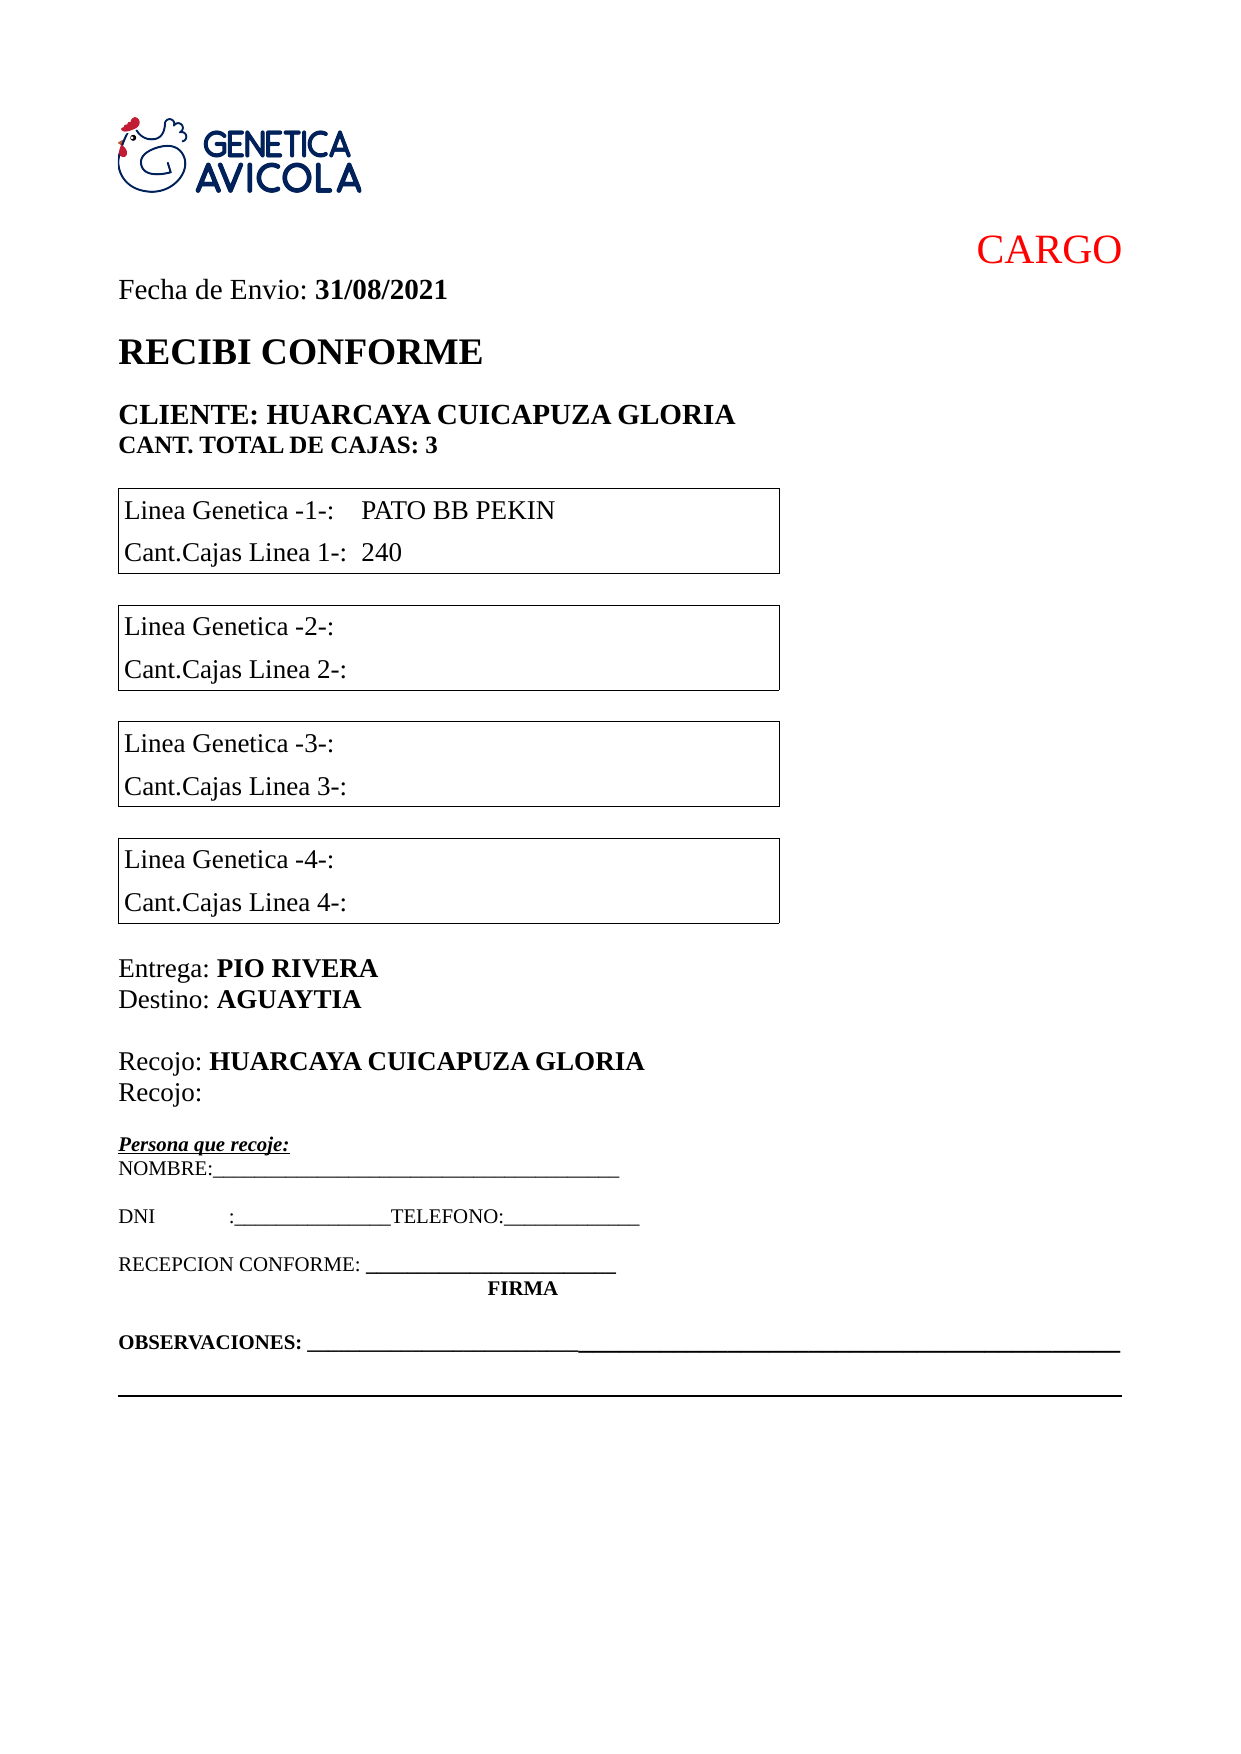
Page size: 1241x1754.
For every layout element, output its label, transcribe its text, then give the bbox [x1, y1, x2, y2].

text FIRMA [118, 1276, 1122, 1300]
text NOMBRE:_______________________________________ [118, 1156, 1122, 1180]
table_header PATO BB PEKIN [356, 489, 779, 531]
table_header Linea Genetica -1-: [119, 489, 356, 531]
table_cell [356, 691, 779, 721]
text Recojo: [118, 1076, 1122, 1108]
table_cell 240 [356, 531, 779, 573]
table_cell Cant.Cajas Linea 1-: [119, 531, 356, 573]
text DNI :_______________TELEFONO:_____________ [118, 1204, 1122, 1228]
table_cell Cant.Cajas Linea 2-: [119, 647, 356, 690]
text RECEPCION CONFORME: ________________________ [118, 1252, 1122, 1276]
text CANT. TOTAL DE CAJAS: 3 [118, 431, 1122, 459]
table_cell Linea Genetica -4-: [119, 839, 356, 880]
table_cell [118, 691, 356, 721]
text CLIENTE: HUARCAYA CUICAPUZA GLORIA [118, 397, 1122, 431]
table_cell [356, 647, 779, 690]
text Recojo: HUARCAYA CUICAPUZA GLORIA [118, 1045, 1122, 1076]
table_cell [356, 606, 779, 647]
text OBSERVACIONES: __________________________________________________________________ [118, 1324, 1122, 1355]
text Fecha de Envio: 31/08/2021 [118, 272, 1122, 306]
table_cell Cant.Cajas Linea 4-: [119, 880, 356, 923]
table_cell Linea Genetica -3-: [119, 722, 356, 764]
table_cell Cant.Cajas Linea 3-: [119, 764, 356, 806]
text Persona que recoje: [118, 1132, 1122, 1156]
text RECIBI CONFORME [118, 330, 1122, 373]
table_cell [356, 880, 779, 923]
table_cell [356, 764, 779, 806]
table_cell [118, 574, 356, 604]
table_cell [356, 807, 779, 838]
table_cell Linea Genetica -2-: [119, 606, 356, 647]
picture [117, 117, 362, 193]
table_cell [118, 807, 356, 838]
text Entrega: PIO RIVERA [118, 952, 1122, 983]
table_cell [356, 722, 779, 764]
table_cell [356, 839, 779, 880]
text Destino: AGUAYTIA [118, 983, 1122, 1014]
text CARGO [118, 224, 1122, 272]
table_cell [356, 574, 779, 604]
